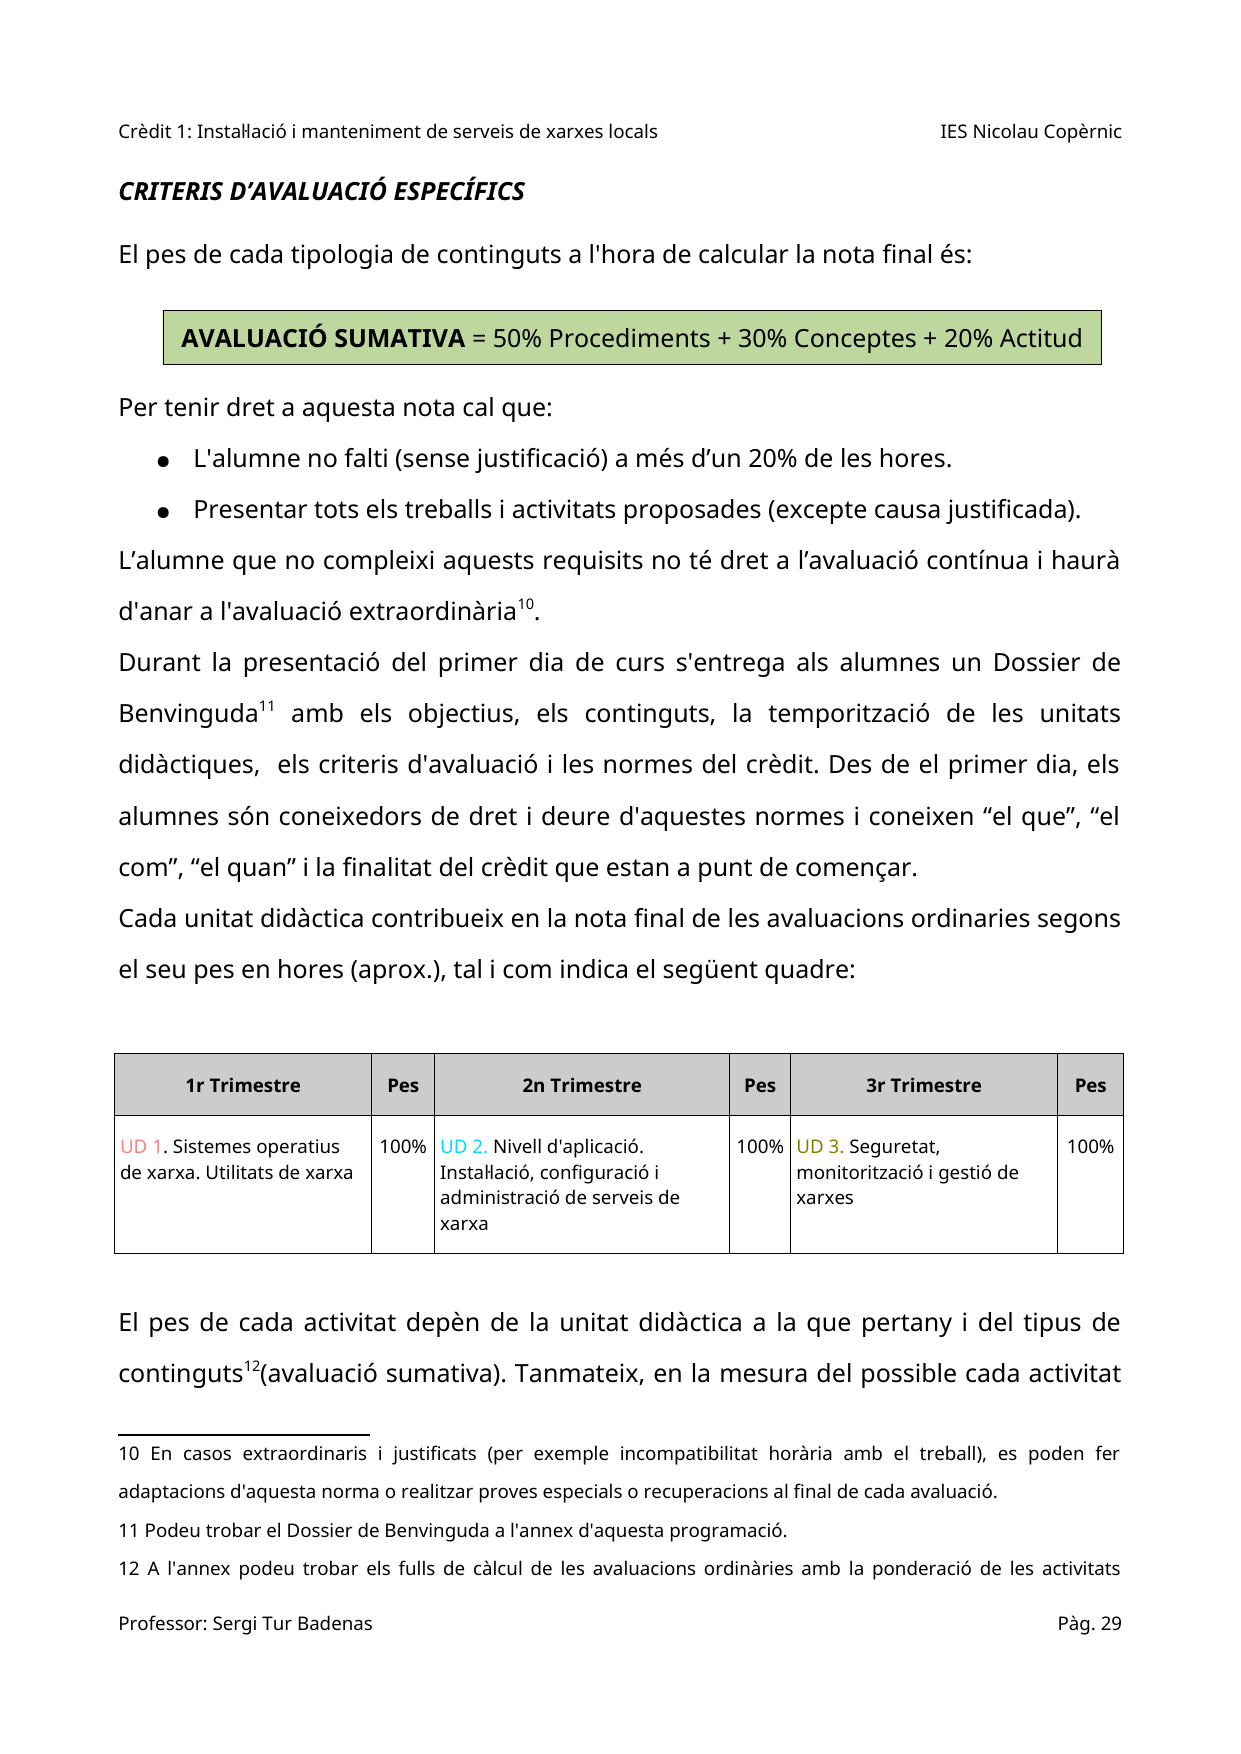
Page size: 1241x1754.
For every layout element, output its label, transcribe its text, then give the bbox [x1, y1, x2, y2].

text AVALUACIÓ SUMATIVA = 50% Procediments + 30% Conceptes + 20% Actitud [173, 320, 1092, 354]
list L'alumne no falti (sense justificació) a més d’un 20% de les hores. [156, 441, 1122, 475]
list Presentar tots els treballs i activitats proposades (excepte causa justificada). [156, 492, 1122, 526]
table_cell UD 1. Sistemes operatius de xarxa. Utilitats de xarxa [115, 1116, 371, 1253]
text En casos extraordinaris i justificats (per exemple incompatibilitat horària amb el treball), es poden fer adaptacions d'aquesta norma o realitzar proves especials o recuperacions al final de cada avaluació. [118, 1441, 1122, 1504]
text Cada unitat didàctica contribueix en la nota final de les avaluacions ordinaries segons el seu pes en hores (aprox.), tal i com indica el següent quadre: [118, 900, 1122, 985]
table_header Pes [1058, 1054, 1123, 1115]
text Per tenir dret a aquesta nota cal que: [118, 390, 1122, 424]
text Durant la presentació del primer dia de curs s'entrega als alumnes un Dossier de Benvinguda amb els objectius, els continguts, la temporització de les unitats didàctiques, els criteris d'avaluació i les normes del crèdit. Des de el primer dia, els alumnes són coneixedors de dret i deure d'aquestes normes i coneixen “el que”, “el com”, “el quan” i la finalitat del crèdit que estan a punt de començar. [118, 645, 1122, 883]
subtitle CRITERIS D’AVALUACIÓ ESPECÍFICS [118, 173, 1122, 207]
table_header 2n Trimestre [435, 1054, 729, 1115]
table_cell UD 2. Nivell d'aplicació. Instal·lació, configuració i administració de serveis de xarxa [435, 1116, 729, 1253]
table_cell 100% [730, 1116, 790, 1253]
table_header 3r Trimestre [791, 1054, 1057, 1115]
table_header 1r Trimestre [115, 1054, 371, 1115]
text Podeu trobar el Dossier de Benvinguda a l'annex d'aquesta programació. [118, 1517, 1122, 1543]
table_cell 100% [1058, 1116, 1123, 1253]
text El pes de cada activitat depèn de la unitat didàctica a la que pertany i del tipus de continguts(avaluació sumativa). Tanmateix, en la mesura del possible cada activitat [118, 1305, 1122, 1390]
text L’alumne que no compleixi aquests requisits no té dret a l’avaluació contínua i haurà d'anar a l'avaluació extraordinària. [118, 543, 1122, 628]
table_header Pes [372, 1054, 434, 1115]
text A l'annex podeu trobar els fulls de càlcul de les avaluacions ordinàries amb la ponderació de les activitats [118, 1555, 1122, 1581]
table_header Pes [730, 1054, 790, 1115]
table_cell UD 3. Seguretat, monitorització i gestió de xarxes [791, 1116, 1057, 1253]
table_cell 100% [372, 1116, 434, 1253]
text El pes de cada tipologia de continguts a l'hora de calcular la nota final és: [118, 237, 1122, 271]
